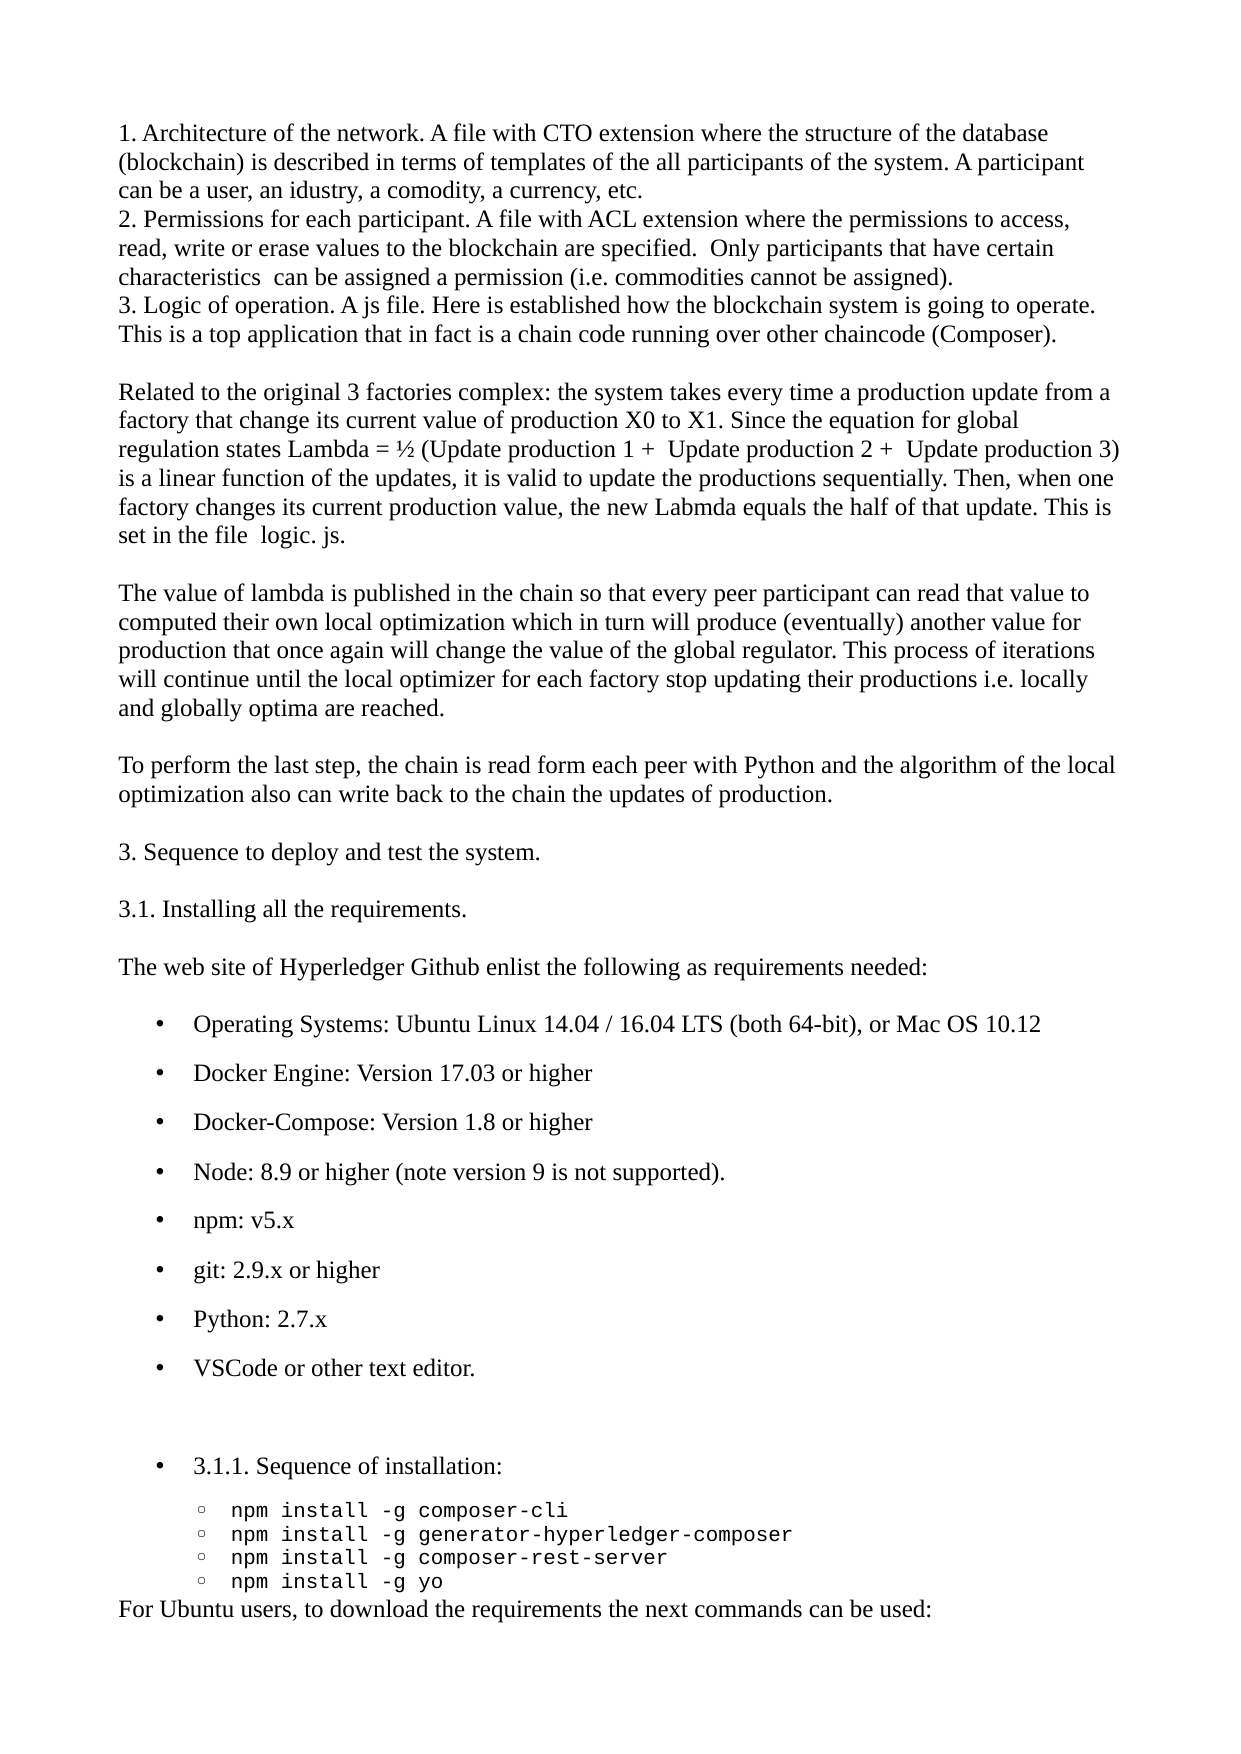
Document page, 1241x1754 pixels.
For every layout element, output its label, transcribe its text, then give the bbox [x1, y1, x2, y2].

text 2. Permissions for each participant. A file with ACL extension where the permissions to access, read, write or erase values to the blockchain are specified. Only participants that have certain characteristics can be assigned a permission (i.e. commodities cannot be assigned). [118, 204, 1122, 291]
text The web site of Hyperledger Github enlist the following as requirements needed: [118, 952, 1122, 981]
list npm install -g composer-cli [193, 1500, 1122, 1524]
list VSCode or other text editor. [156, 1353, 1122, 1382]
text To perform the last step, the chain is read form each peer with Python and the algorithm of the local optimization also can write back to the chain the updates of production. [118, 751, 1122, 808]
list Python: 2.7.x [156, 1304, 1122, 1332]
text Related to the original 3 factories complex: the system takes every time a production update from a factory that change its current value of production X0 to X1. Since the equation for global regulation states Lambda = ½ (Update production 1 + Update production 2 + Update production 3) is a linear function of the updates, it is valid to update the productions sequentially. Then, when one factory changes its current production value, the new Labmda equals the half of that update. This is set in the file logic. js. [118, 377, 1122, 549]
list Docker-Compose: Version 1.8 or higher [156, 1107, 1122, 1136]
list Node: 8.9 or higher (note version 9 is not supported). [156, 1157, 1122, 1185]
text The value of lambda is published in the chain so that every peer participant can read that value to computed their own local optimization which in turn will produce (eventually) another value for production that once again will change the value of the global regulator. This process of iterations will continue until the local optimizer for each factory stop updating their productions i.e. locally and globally optima are reached. [118, 578, 1122, 722]
list Docker Engine: Version 17.03 or higher [156, 1058, 1122, 1087]
list 3.1.1. Sequence of installation: [156, 1451, 1122, 1480]
list npm install -g composer-rest-server [193, 1547, 1122, 1571]
list npm install -g yo [193, 1571, 1122, 1594]
list git: 2.9.x or higher [156, 1255, 1122, 1283]
text 3.1. Installing all the requirements. [118, 894, 1122, 923]
list Operating Systems: Ubuntu Linux 14.04 / 16.04 LTS (both 64-bit), or Mac OS 10.12 [156, 1009, 1122, 1038]
list npm install -g generator-hyperledger-composer [193, 1524, 1122, 1547]
list npm: v5.x [156, 1206, 1122, 1234]
text For Ubuntu users, to download the requirements the next commands can be used: [118, 1594, 1122, 1623]
text 1. Architecture of the network. A file with CTO extension where the structure of the database (blockchain) is described in terms of templates of the all participants of the system. A participant can be a user, an idustry, a comodity, a currency, etc. [118, 118, 1122, 204]
text 3. Sequence to deploy and test the system. [118, 837, 1122, 866]
text 3. Logic of operation. A js file. Here is established how the blockchain system is going to operate. This is a top application that in fact is a chain code running over other chaincode (Composer). [118, 291, 1122, 348]
